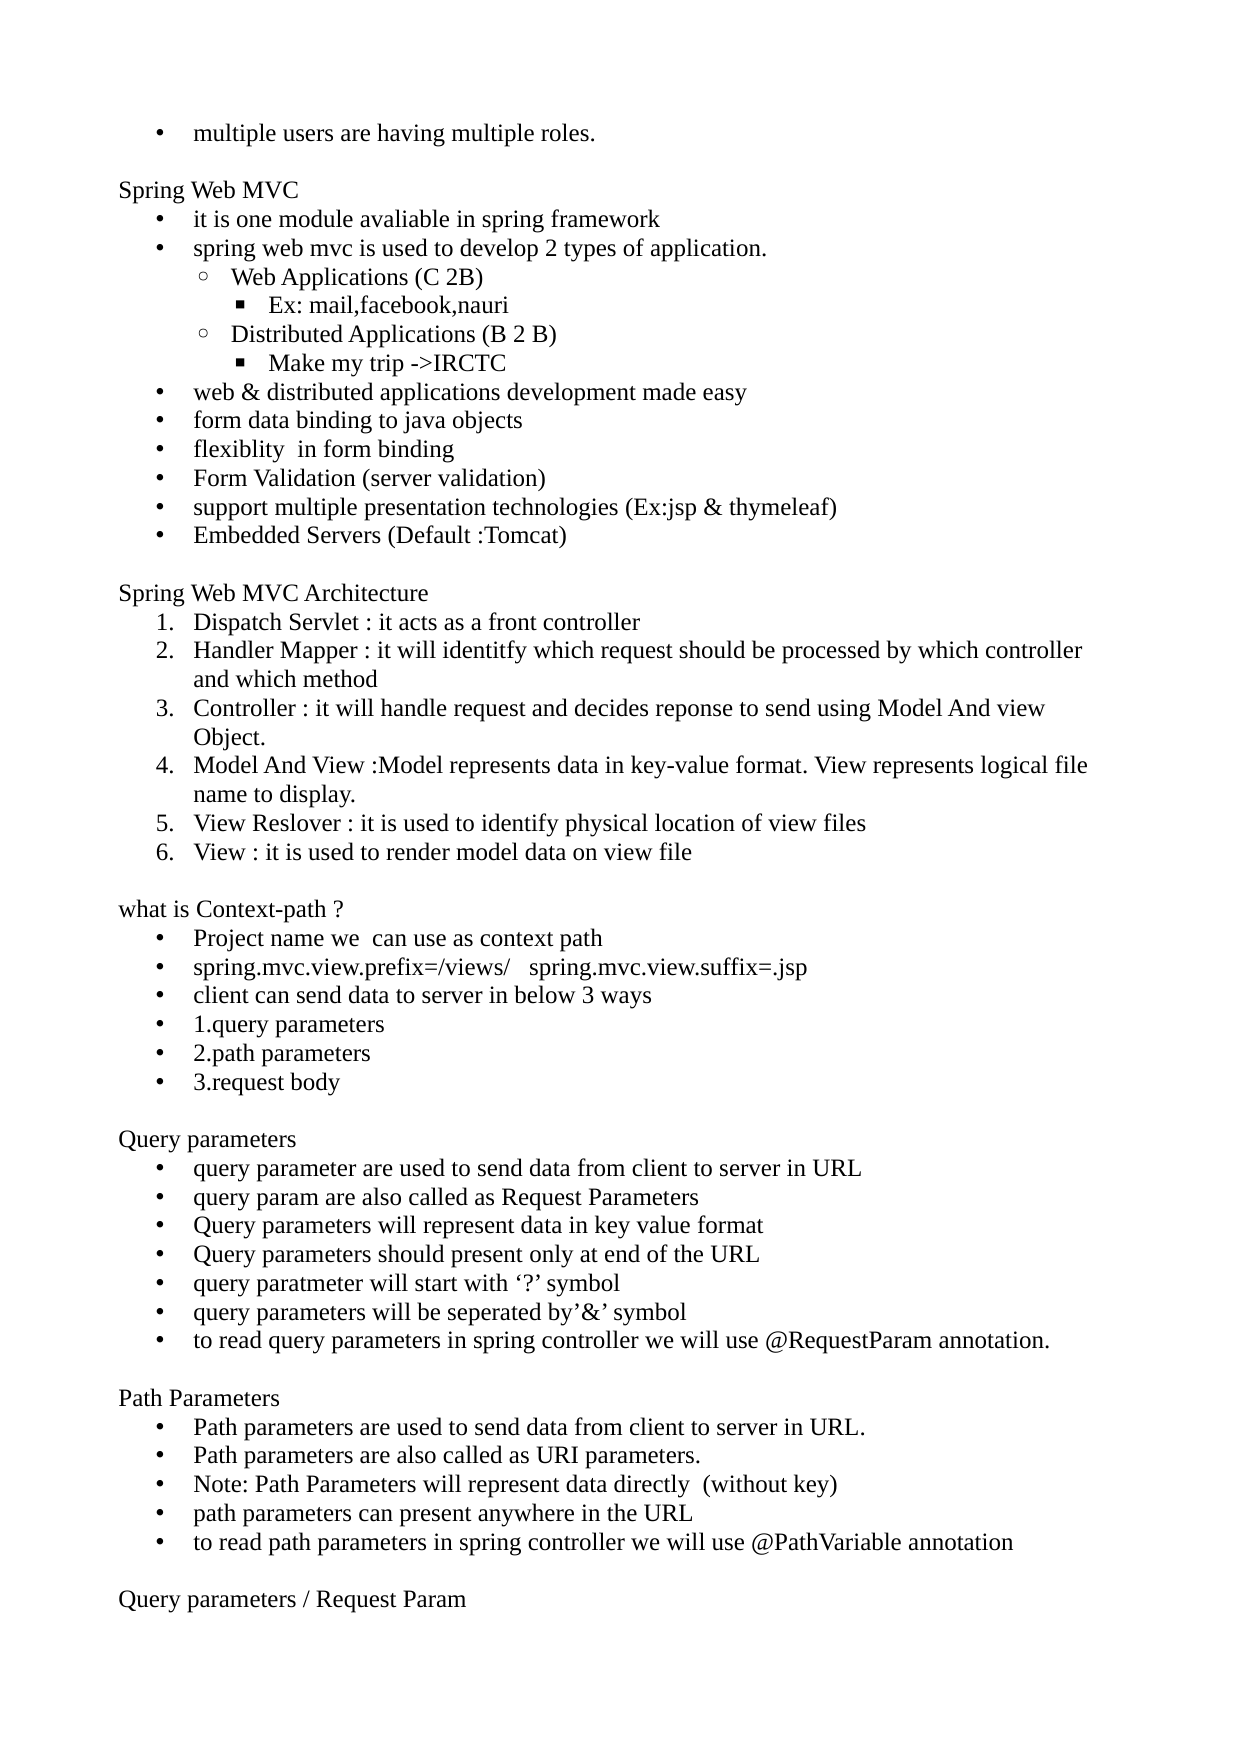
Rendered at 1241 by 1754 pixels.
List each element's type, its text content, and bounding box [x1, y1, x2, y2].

list path parameters can present anywhere in the URL [156, 1498, 1122, 1527]
list Query parameters should present only at end of the URL [156, 1239, 1122, 1268]
list Handler Mapper : it will identitfy which request should be processed by which controller and which method [156, 636, 1122, 693]
text Query parameters / Request Param [118, 1584, 1122, 1613]
list support multiple presentation technologies (Ex:jsp & thymeleaf) [156, 492, 1122, 521]
list 2.path parameters [156, 1038, 1122, 1067]
list Note: Path Parameters will represent data directly (without key) [156, 1469, 1122, 1498]
text Spring Web MVC [118, 176, 1122, 204]
list Embedded Servers (Default :Tomcat) [156, 521, 1122, 549]
text Path Parameters [118, 1383, 1122, 1412]
list Path parameters are also called as URI parameters. [156, 1441, 1122, 1469]
list spring web mvc is used to develop 2 types of application. [156, 233, 1122, 262]
list Distributed Applications (B 2 B) [193, 319, 1122, 348]
list flexiblity in form binding [156, 434, 1122, 463]
list 3.request body [156, 1067, 1122, 1096]
text Spring Web MVC Architecture [118, 578, 1122, 607]
list form data binding to java objects [156, 406, 1122, 434]
list Dispatch Servlet : it acts as a front controller [156, 607, 1122, 636]
list query paratmeter will start with ‘?’ symbol [156, 1268, 1122, 1297]
list Controller : it will handle request and decides reponse to send using Model And view Object. [156, 693, 1122, 751]
list to read path parameters in spring controller we will use @PathVariable annotation [156, 1527, 1122, 1556]
text what is Context-path ? [118, 894, 1122, 923]
list spring.mvc.view.prefix=/views/ spring.mvc.view.suffix=.jsp [156, 952, 1122, 981]
list query param are also called as Request Parameters [156, 1182, 1122, 1211]
list View Reslover : it is used to identify physical location of view files [156, 808, 1122, 837]
list query parameter are used to send data from client to server in URL [156, 1153, 1122, 1182]
list multiple users are having multiple roles. [156, 118, 1122, 147]
list to read query parameters in spring controller we will use @RequestParam annotation. [156, 1326, 1122, 1354]
list 1.query parameters [156, 1009, 1122, 1038]
text Query parameters [118, 1124, 1122, 1153]
list it is one module avaliable in spring framework [156, 204, 1122, 233]
list query parameters will be seperated by’&’ symbol [156, 1297, 1122, 1326]
list Ex: mail,facebook,nauri [231, 291, 1122, 319]
list Model And View :Model represents data in key-value format. View represents logical file name to display. [156, 751, 1122, 808]
list Make my trip ->IRCTC [231, 348, 1122, 377]
list View : it is used to render model data on view file [156, 837, 1122, 866]
list Project name we can use as context path [156, 923, 1122, 952]
list Form Validation (server validation) [156, 463, 1122, 492]
list Web Applications (C 2B) [193, 262, 1122, 291]
list client can send data to server in below 3 ways [156, 981, 1122, 1009]
list web & distributed applications development made easy [156, 377, 1122, 406]
list Path parameters are used to send data from client to server in URL. [156, 1412, 1122, 1441]
list Query parameters will represent data in key value format [156, 1211, 1122, 1239]
